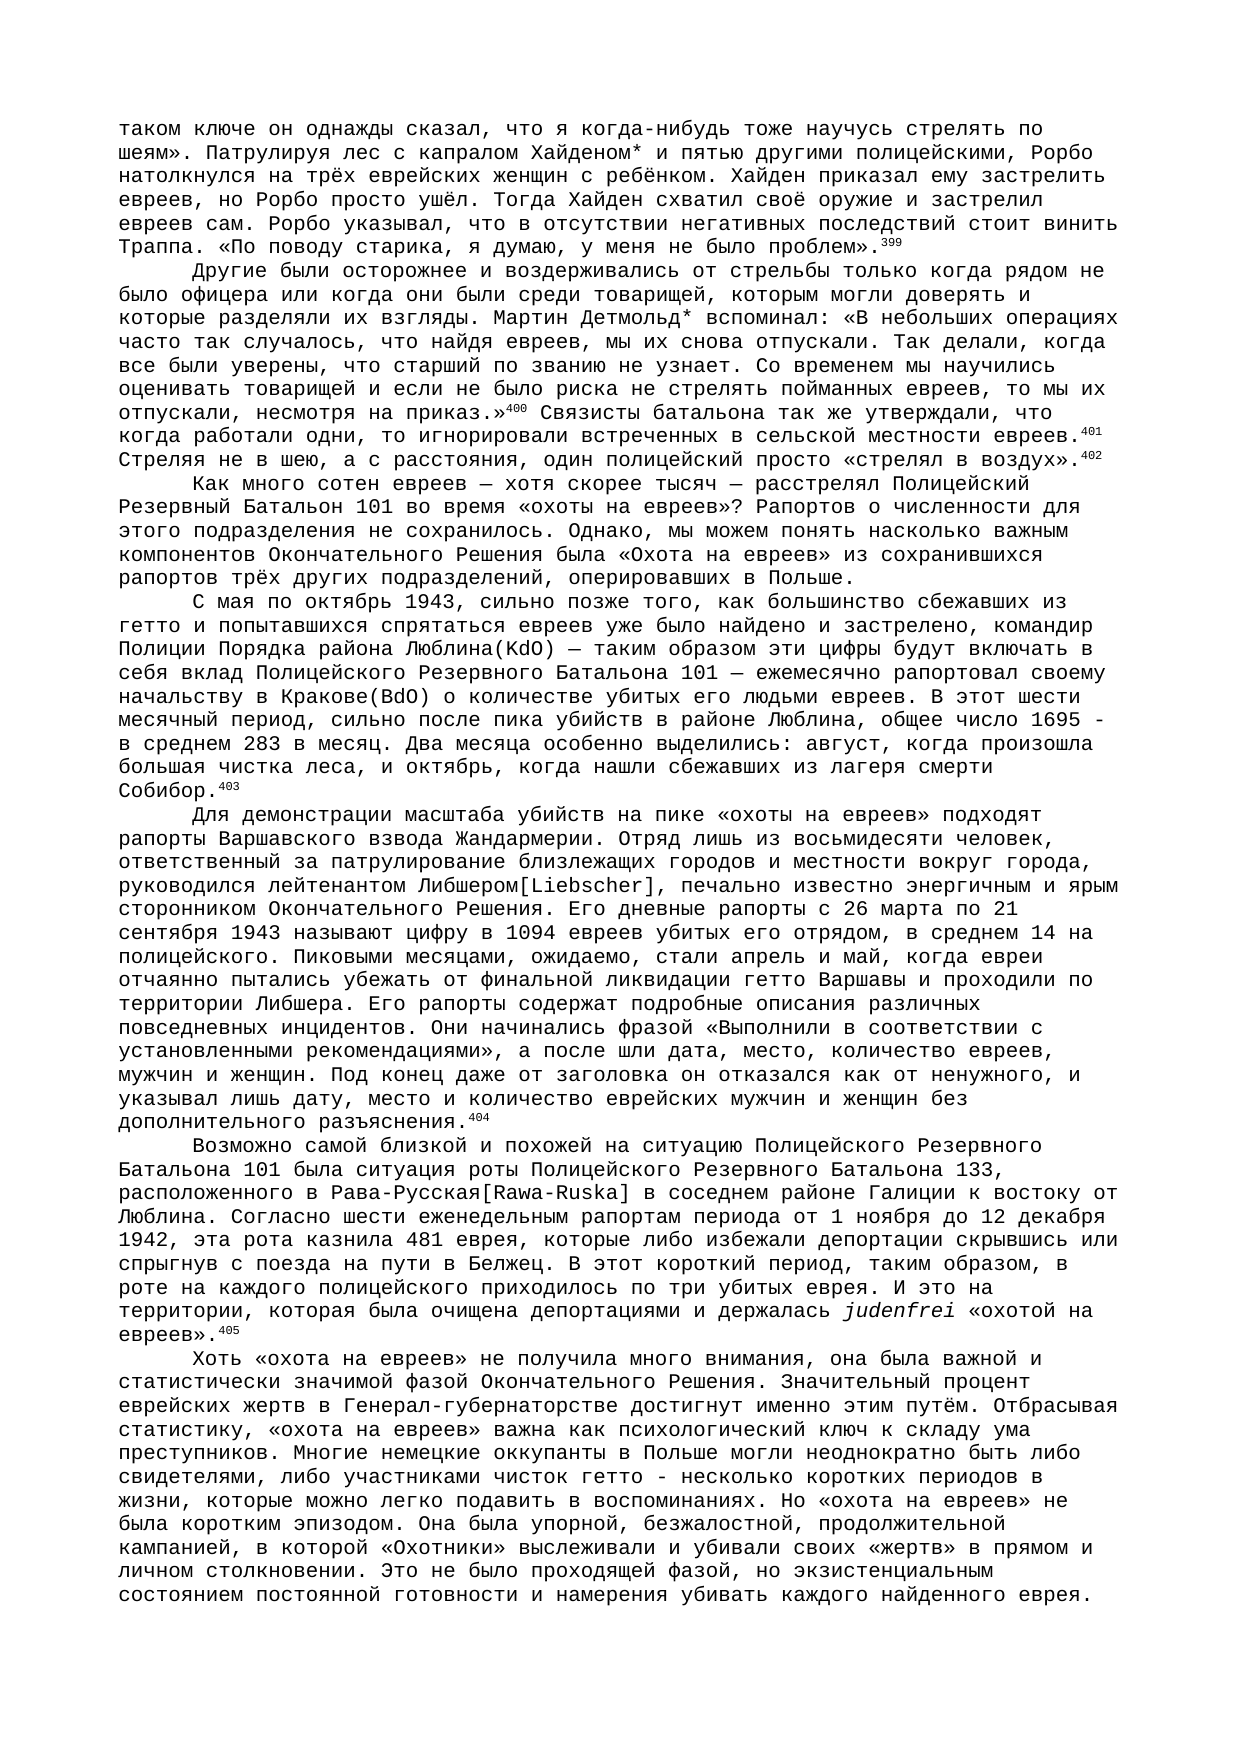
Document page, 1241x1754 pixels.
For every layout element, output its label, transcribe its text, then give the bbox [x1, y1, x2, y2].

text Другие были осторожнее и воздерживались от стрельбы только когда рядом не было офицера или когда они были среди товарищей, которым могли доверять и которые разделяли их взгляды. Мартин Детмольд* вспоминал: «В небольших операциях часто так случалось, что найдя евреев, мы их снова отпускали. Так делали, когда все были уверены, что старший по званию не узнает. Со временем мы научились оценивать товарищей и если не было риска не стрелять пойманных евреев, то мы их отпускали, несмотря на приказ.» Связисты батальона так же утверждали, что когда работали одни, то игнорировали встреченных в сельской местности евреев. Стреляя не в шею, а с расстояния, один полицейский просто «стрелял в воздух». [118, 260, 1122, 473]
text таком ключе он однажды сказал, что я когда-нибудь тоже научусь стрелять по шеям». Патрулируя лес с капралом Хайденом* и пятью другими полицейскими, Рорбо натолкнулся на трёх еврейских женщин с ребёнком. Хайден приказал ему застрелить евреев, но Рорбо просто ушёл. Тогда Хайден схватил своё оружие и застрелил евреев сам. Рорбо указывал, что в отсутствии негативных последствий стоит винить Траппа. «По поводу старика, я думаю, у меня не было проблем». [118, 118, 1122, 260]
text Возможно самой близкой и похожей на ситуацию Полицейского Резервного Батальона 101 была ситуация роты Полицейского Резервного Батальона 133, расположенного в Рава-Русская[Rawa-Ruska] в соседнем районе Галиции к востоку от Люблина. Согласно шести еженедельным рапортам периода от 1 ноября до 12 декабря 1942, эта рота казнила 481 еврея, которые либо избежали депортации скрывшись или спрыгнув с поезда на пути в Белжец. В этот короткий период, таким образом, в роте на каждого полицейского приходилось по три убитых еврея. И это на территории, которая была очищена депортациями и держалась judenfrei «охотой на евреев». [118, 1135, 1122, 1348]
text С мая по октябрь 1943, сильно позже того, как большинство сбежавших из гетто и попытавшихся спрятаться евреев уже было найдено и застрелено, командир Полиции Порядка района Люблина(KdO) — таким образом эти цифры будут включать в себя вклад Полицейского Резервного Батальона 101 — ежемесячно рапортовал своему начальству в Кракове(BdO) о количестве убитых его людьми евреев. В этот шести месячный период, сильно после пика убийств в районе Люблина, общее число 1695 - в среднем 283 в месяц. Два месяца особенно выделились: август, когда произошла большая чистка леса, и октябрь, когда нашли сбежавших из лагеря смерти Собибор. [118, 591, 1122, 804]
text Как много сотен евреев — хотя скорее тысяч — расстрелял Полицейский Резервный Батальон 101 во время «охоты на евреев»? Рапортов о численности для этого подразделения не сохранилось. Однако, мы можем понять насколько важным компонентов Окончательного Решения была «Охота на евреев» из сохранившихся рапортов трёх других подразделений, оперировавших в Польше. [118, 473, 1122, 591]
text Для демонстрации масштаба убийств на пике «охоты на евреев» подходят рапорты Варшавского взвода Жандармерии. Отряд лишь из восьмидесяти человек, ответственный за патрулирование близлежащих городов и местности вокруг города, руководился лейтенантом Либшером[Liebscher], печально известно энергичным и ярым сторонником Окончательного Решения. Его дневные рапорты с 26 марта по 21 сентября 1943 называют цифру в 1094 евреев убитых его отрядом, в среднем 14 на полицейского. Пиковыми месяцами, ожидаемо, стали апрель и май, когда евреи отчаянно пытались убежать от финальной ликвидации гетто Варшавы и проходили по территории Либшера. Его рапорты содержат подробные описания различных повседневных инцидентов. Они начинались фразой «Выполнили в соответствии с установленными рекомендациями», а после шли дата, место, количество евреев, мужчин и женщин. Под конец даже от заголовка он отказался как от ненужного, и указывал лишь дату, место и количество еврейских мужчин и женщин без дополнительного разъяснения. [118, 804, 1122, 1135]
text Хоть «охота на евреев» не получила много внимания, она была важной и статистически значимой фазой Окончательного Решения. Значительный процент еврейских жертв в Генерал-губернаторстве достигнут именно этим путём. Отбрасывая статистику, «охота на евреев» важна как психологический ключ к складу ума преступников. Многие немецкие оккупанты в Польше могли неоднократно быть либо свидетелями, либо участниками чисток гетто - несколько коротких периодов в жизни, которые можно легко подавить в воспоминаниях. Но «охота на евреев» не была коротким эпизодом. Она была упорной, безжалостной, продолжительной кампанией, в которой «Охотники» выслеживали и убивали своих «жертв» в прямом и личном столкновении. Это не было проходящей фазой, но экзистенциальным состоянием постоянной готовности и намерения убивать каждого найденного еврея. [118, 1348, 1122, 1608]
